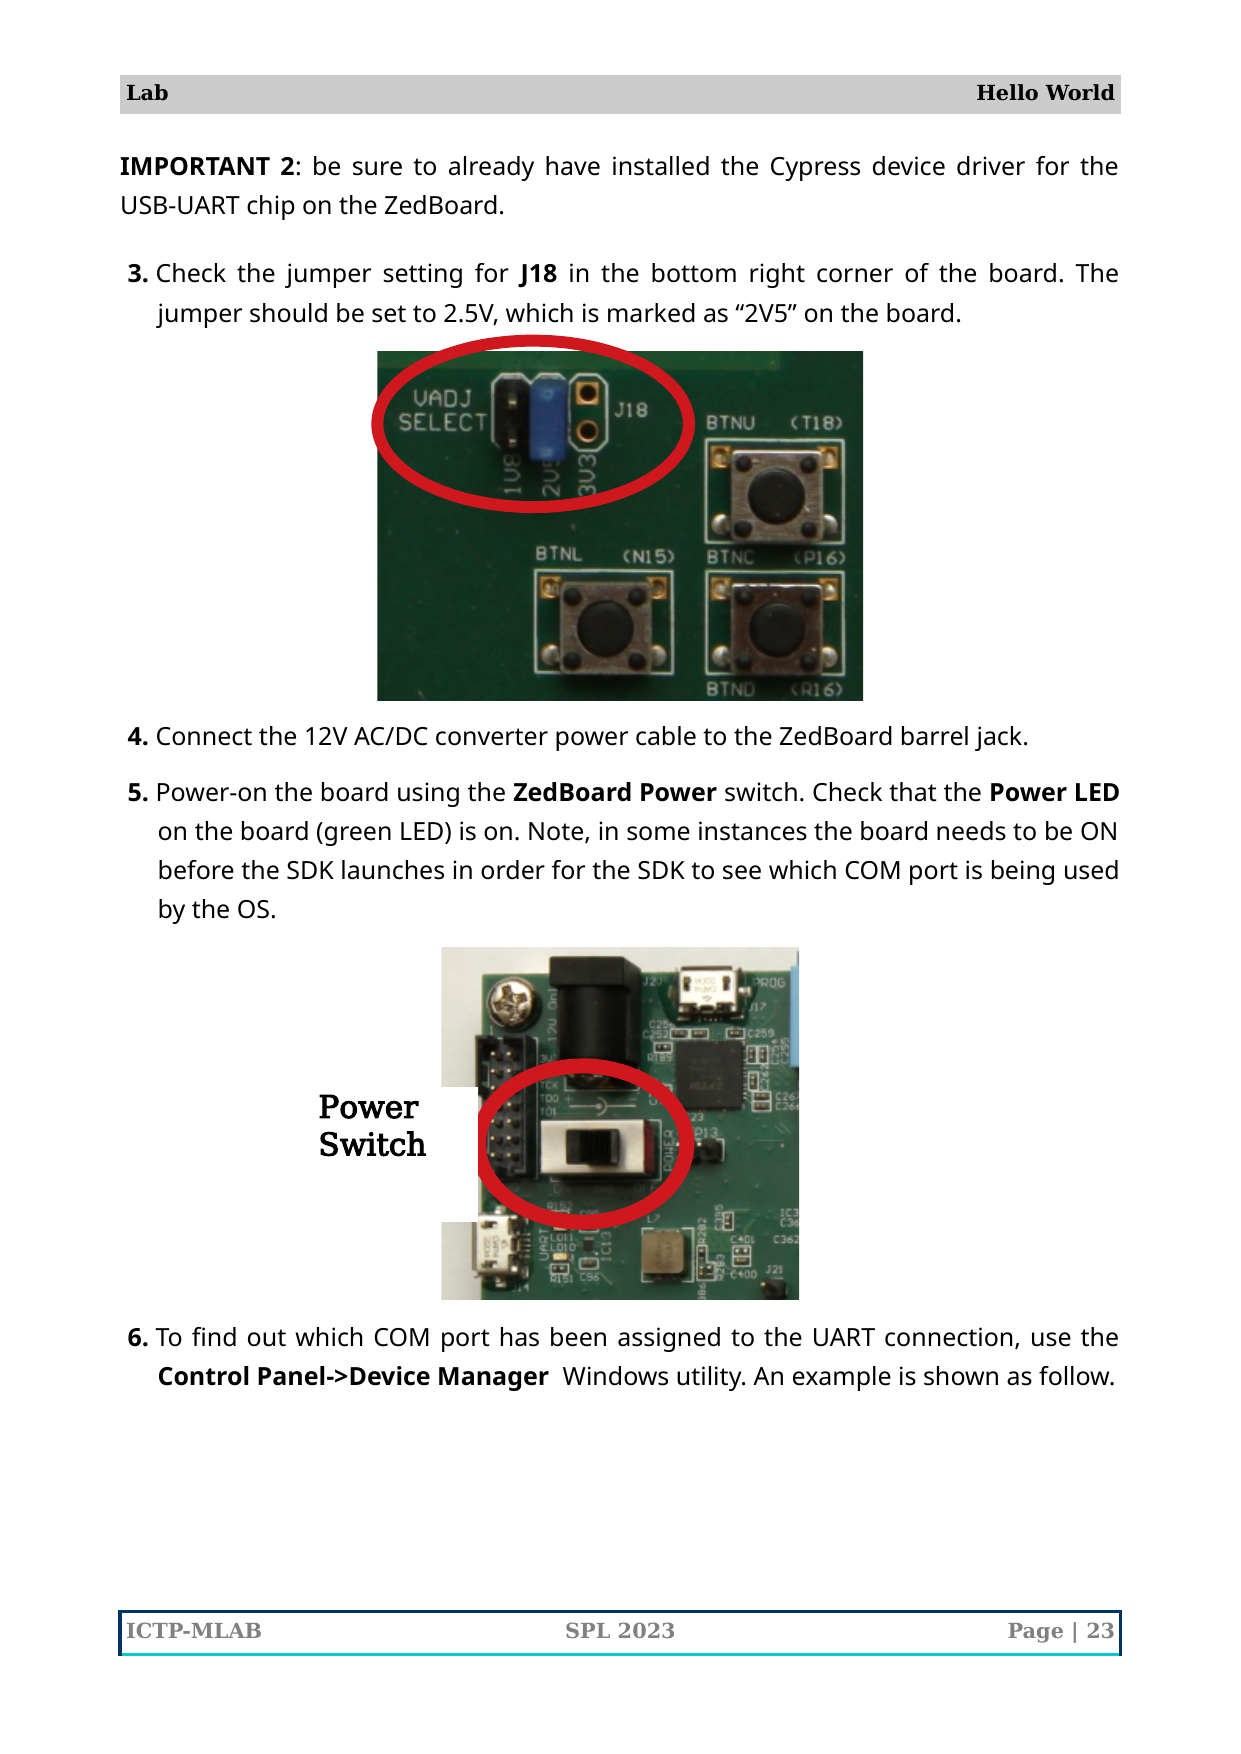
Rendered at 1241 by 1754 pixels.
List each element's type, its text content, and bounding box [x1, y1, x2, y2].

list Power Switch [318, 1087, 478, 1162]
picture [377, 351, 436, 398]
text IMPORTANT 2: be sure to already have installed the Cypress device driver for the USB-UART chip on the ZedBoard. [120, 148, 1121, 222]
list To find out which COM port has been assigned to the UART connection, use the Control Panel->Device Manager Windows utility. An example is shown as follow. [127, 973, 1121, 1393]
picture [384, 351, 682, 501]
picture [441, 947, 800, 1300]
list Power-on the board using the ZedBoard Power switch. Check that the Power LED on the board (green LED) is on. Note, in some instances the board needs to be ON before the SDK launches in order for the SDK to see which COM port is being used by the OS. [127, 774, 1121, 926]
picture [487, 1074, 679, 1214]
picture [377, 351, 864, 701]
list Connect the 12V AC/DC converter power cable to the ZedBoard barrel jack. [127, 352, 1121, 752]
list Check the jumper setting for J18 in the bottom right corner of the board. The jumper should be set to 2.5V, which is marked as “2V5” on the board. [127, 256, 1121, 329]
